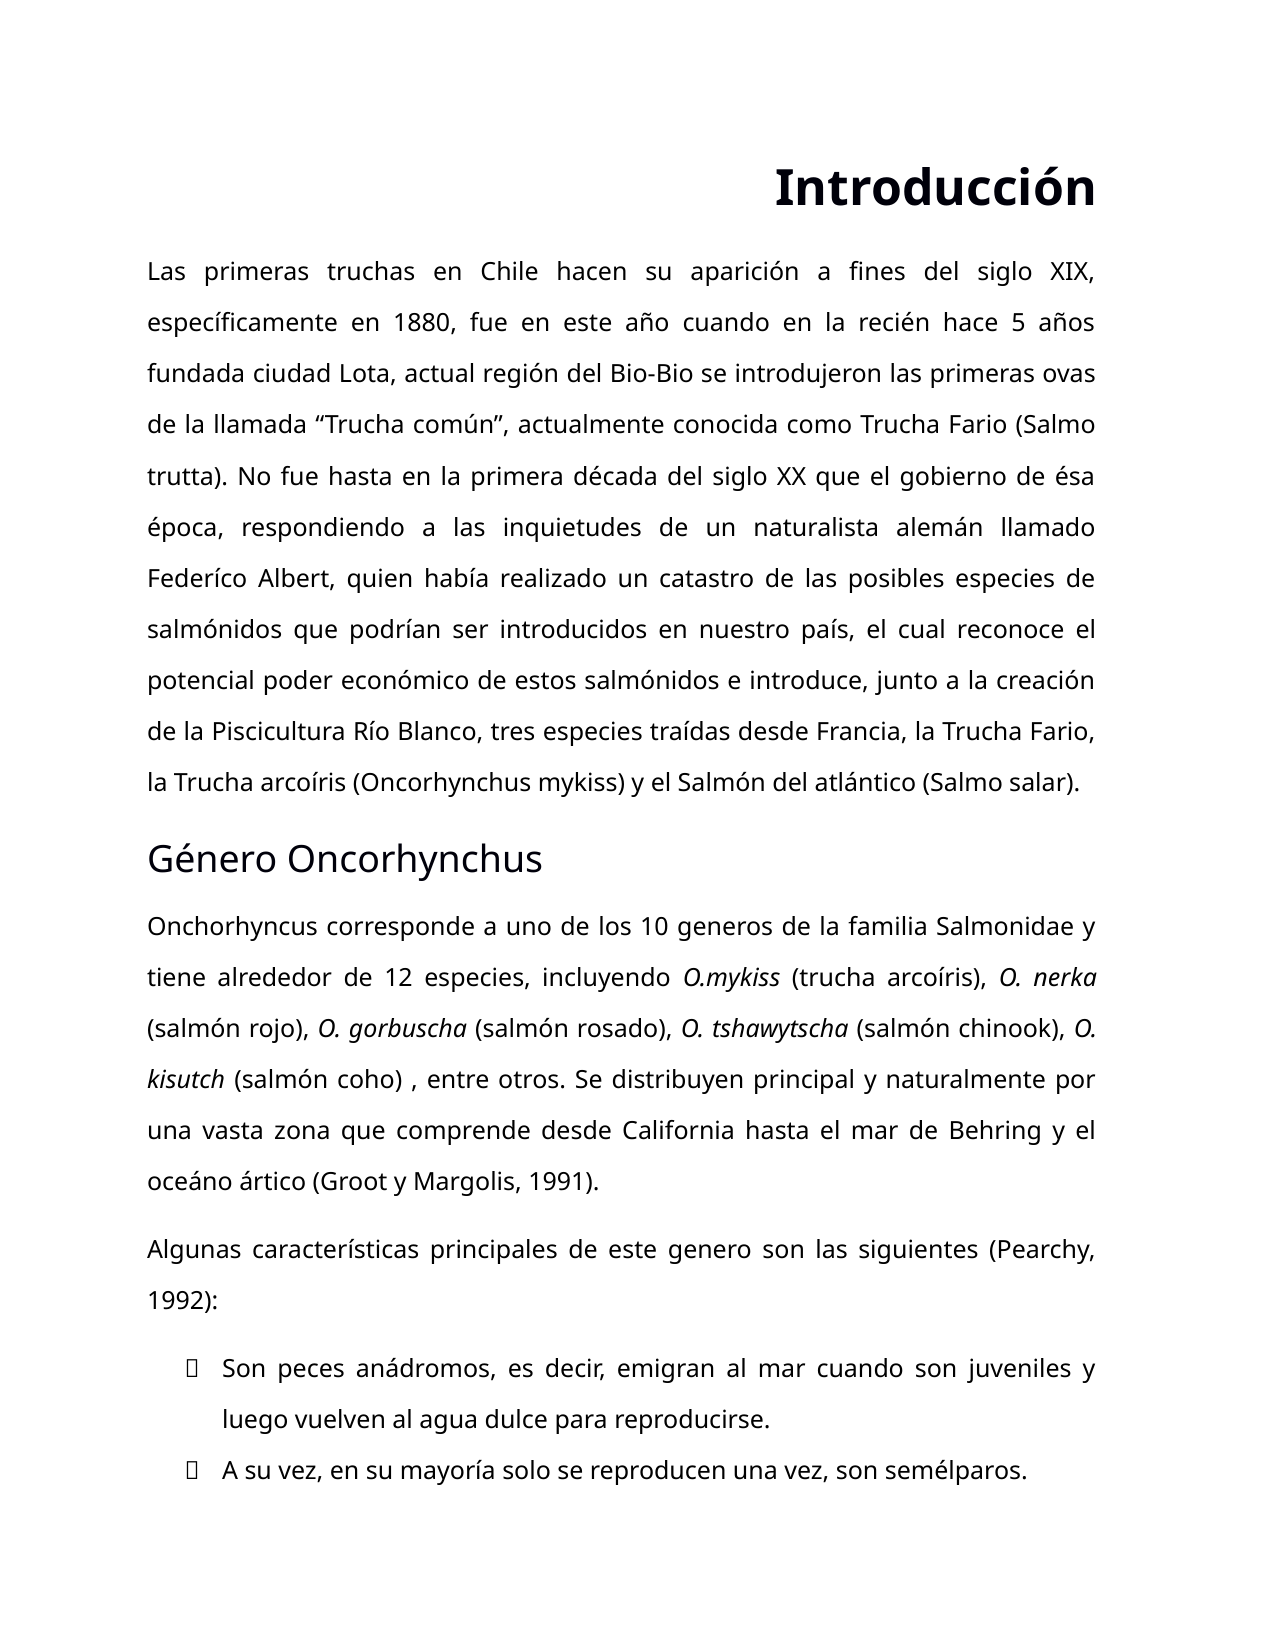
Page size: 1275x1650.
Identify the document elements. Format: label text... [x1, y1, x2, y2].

list Son peces anádromos, es decir, emigran al mar cuando son juveniles y luego vuelven al agua dulce para reproducirse. [184, 1350, 1097, 1435]
text Algunas características principales de este genero son las siguientes (Pearchy, 1992): [147, 1232, 1097, 1317]
subtitle Introducción [147, 152, 1097, 220]
list A su vez, en su mayoría solo se reproducen una vez, son semélparos. [184, 1452, 1097, 1486]
text Las primeras truchas en Chile hacen su aparición a fines del siglo XIX, específicamente en 1880, fue en este año cuando en la recién hace 5 años fundada ciudad Lota, actual región del Bio-Bio se introdujeron las primeras ovas de la llamada “Trucha común”, actualmente conocida como Trucha Fario (Salmo trutta). No fue hasta en la primera década del siglo XX que el gobierno de ésa época, respondiendo a las inquietudes de un naturalista alemán llamado Federíco Albert, quien había realizado un catastro de las posibles especies de salmónidos que podrían ser introducidos en nuestro país, el cual reconoce el potencial poder económico de estos salmónidos e introduce, junto a la creación de la Piscicultura Río Blanco, tres especies traídas desde Francia, la Trucha Fario, la Trucha arcoíris (Oncorhynchus mykiss) y el Salmón del atlántico (Salmo salar). [147, 254, 1097, 798]
text Onchorhyncus corresponde a uno de los 10 generos de la familia Salmonidae y tiene alrededor de 12 especies, incluyendo O.mykiss (trucha arcoíris), O. nerka (salmón rojo), O. gorbuscha (salmón rosado), O. tshawytscha (salmón chinook), O. kisutch (salmón coho) , entre otros. Se distribuyen principal y naturalmente por una vasta zona que comprende desde California hasta el mar de Behring y el oceáno ártico (Groot y Margolis, 1991). [147, 909, 1097, 1198]
text Género Oncorhynchus [147, 832, 1097, 883]
